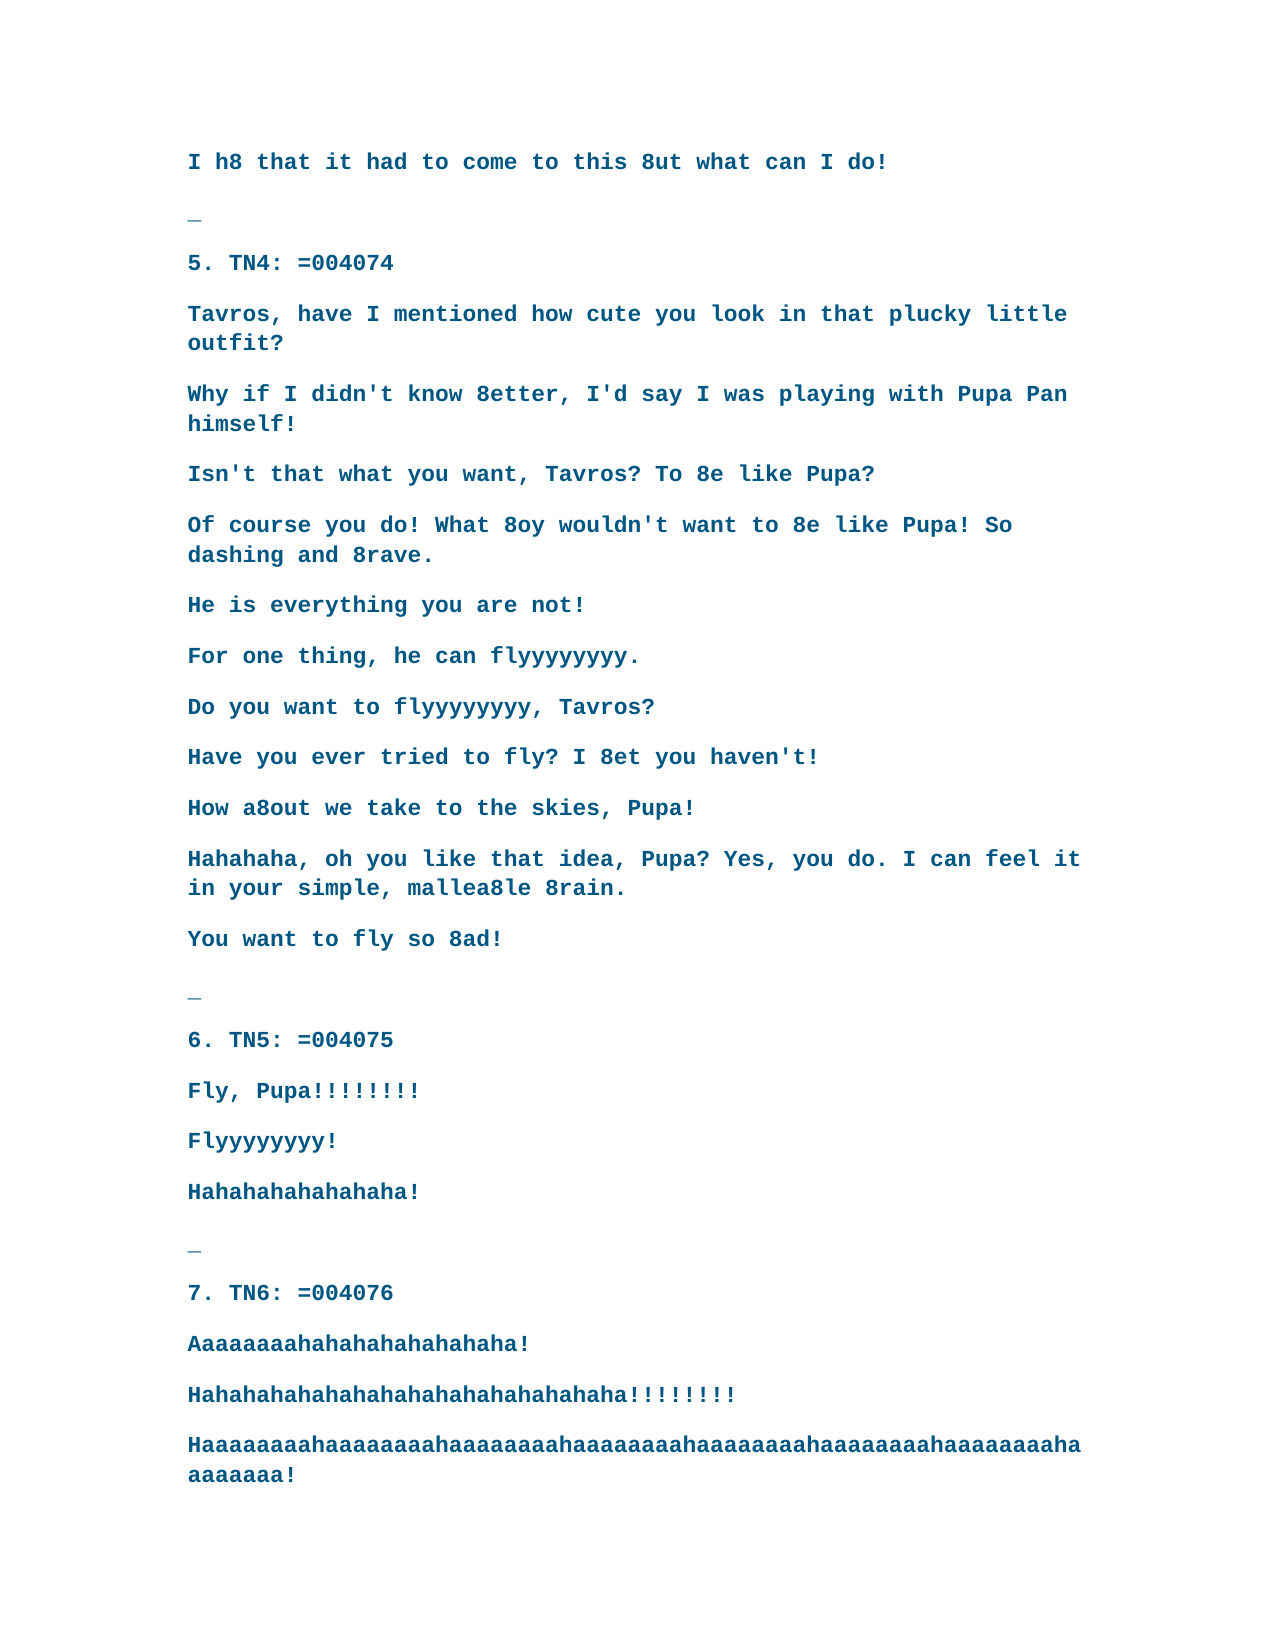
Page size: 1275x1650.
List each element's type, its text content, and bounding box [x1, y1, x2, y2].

text _ [187, 1231, 1087, 1257]
text _ [187, 978, 1087, 1004]
text Hahahaha, oh you like that idea, Pupa? Yes, you do. I can feel it in your simple, mallea8le 8rain. [187, 847, 1087, 903]
text Hahahahahahahahahahahahahahahaha!!!!!!!! [187, 1383, 1087, 1409]
text How a8out we take to the skies, Pupa! [187, 796, 1087, 822]
text Hahahahahahahaha! [187, 1180, 1087, 1206]
text Fly, Pupa!!!!!!!! [187, 1079, 1087, 1105]
text Aaaaaaaahahahahahahahaha! [187, 1332, 1087, 1358]
text 5. TN4: =004074 [187, 251, 1087, 277]
text Isn't that what you want, Tavros? To 8e like Pupa? [187, 463, 1087, 489]
text Do you want to flyyyyyyyy, Tavros? [187, 695, 1087, 721]
text You want to fly so 8ad! [187, 927, 1087, 953]
text Of course you do! What 8oy wouldn't want to 8e like Pupa! So dashing and 8rave. [187, 513, 1087, 569]
text Have you ever tried to fly? I 8et you haven't! [187, 746, 1087, 772]
text _ [187, 201, 1087, 227]
text Flyyyyyyyy! [187, 1130, 1087, 1156]
text I h8 that it had to come to this 8ut what can I do! [187, 150, 1087, 176]
text Why if I didn't know 8etter, I'd say I was playing with Pupa Pan himself! [187, 382, 1087, 438]
text Tavros, have I mentioned how cute you look in that plucky little outfit? [187, 302, 1087, 358]
text For one thing, he can flyyyyyyyy. [187, 644, 1087, 670]
text 6. TN5: =004075 [187, 1028, 1087, 1054]
text He is everything you are not! [187, 594, 1087, 620]
text Haaaaaaaahaaaaaaaahaaaaaaaahaaaaaaaahaaaaaaaahaaaaaaaahaaaaaaaahaaaaaaaa! [187, 1433, 1087, 1489]
text 7. TN6: =004076 [187, 1282, 1087, 1308]
